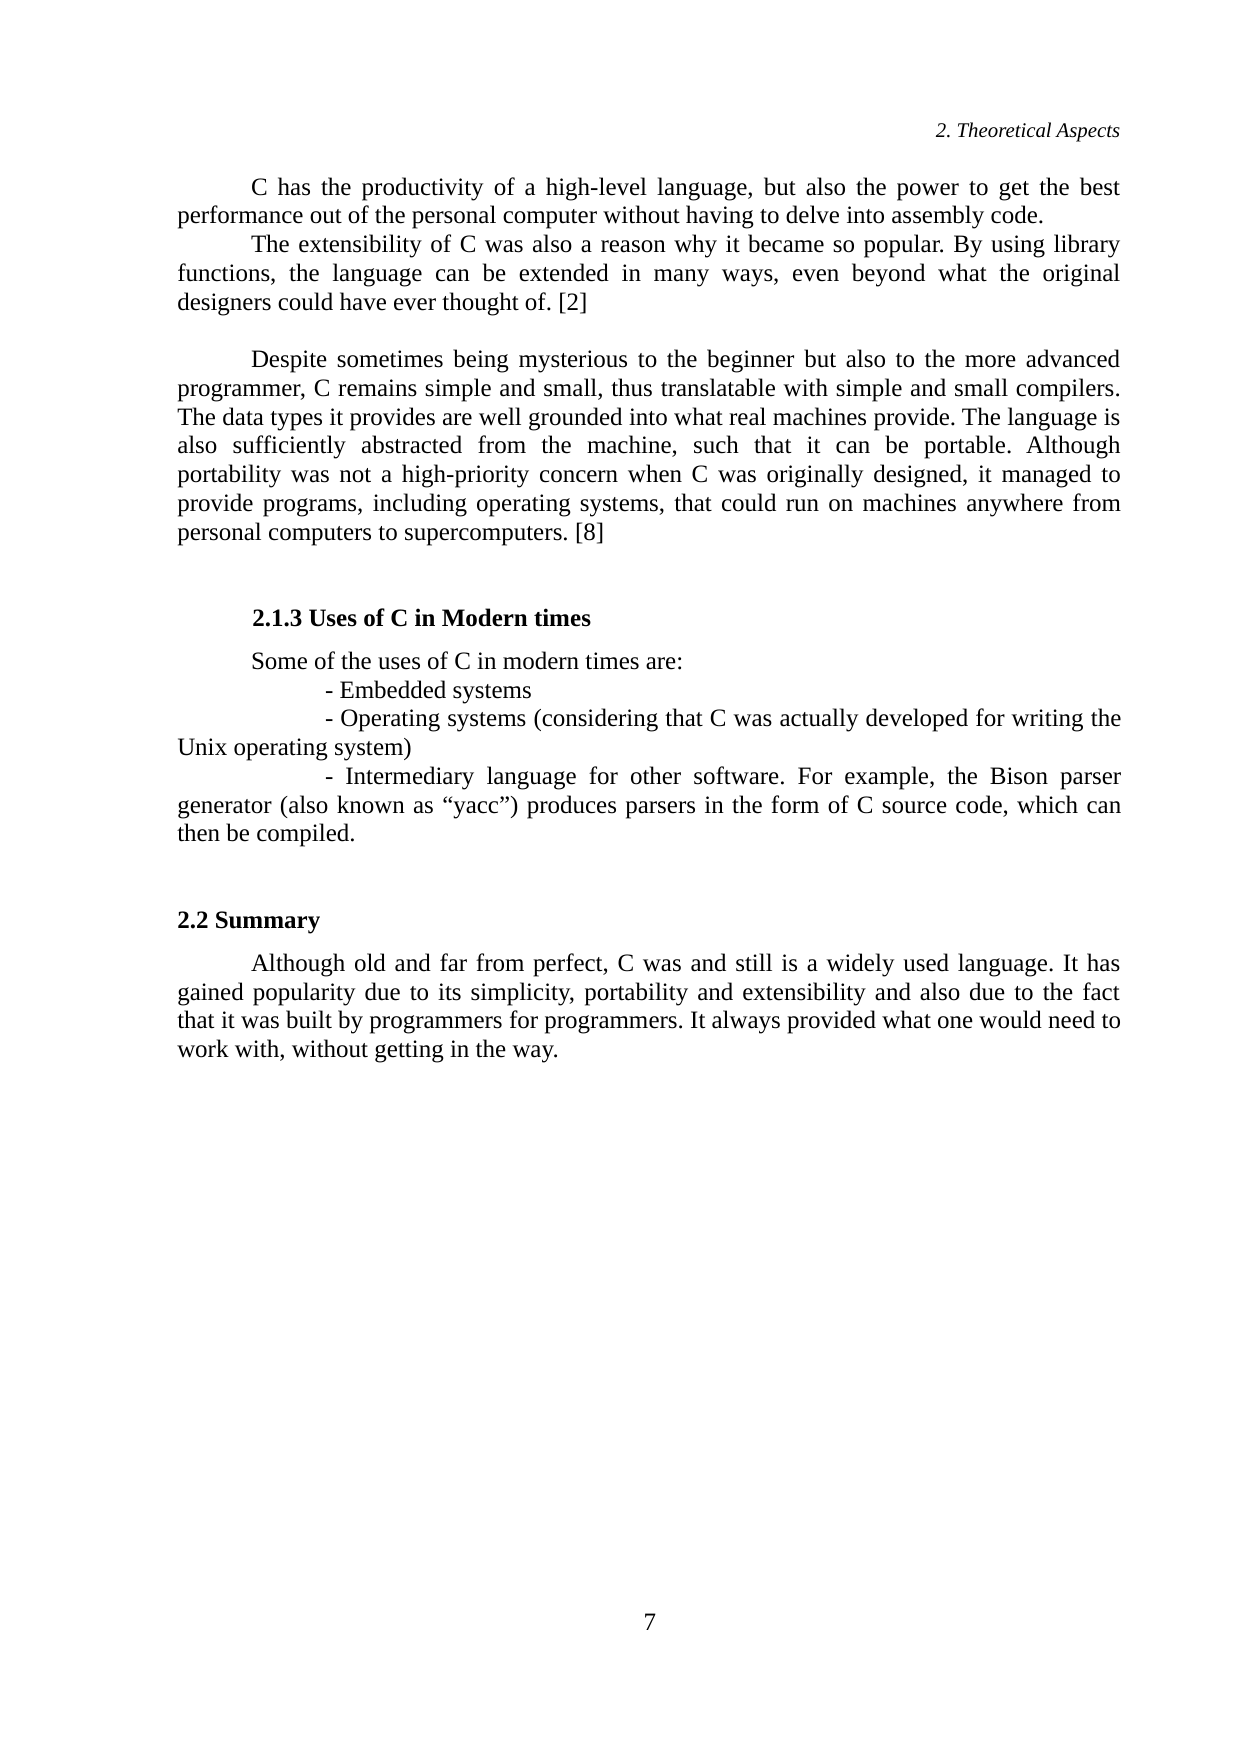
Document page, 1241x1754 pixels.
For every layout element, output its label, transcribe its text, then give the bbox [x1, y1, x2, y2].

text - Operating systems (considering that C was actually developed for writing the Unix operating system) [177, 703, 1122, 761]
text The extensibility of C was also a reason why it became so popular. By using library functions, the language can be extended in many ways, even beyond what the original designers could have ever thought of. [2] [177, 229, 1122, 315]
text Despite sometimes being mysterious to the beginner but also to the more advanced programmer, C remains simple and small, thus translatable with simple and small compilers. The data types it provides are well grounded into what real machines provide. The language is also sufficiently abstracted from the machine, such that it can be portable. Although portability was not a high-priority concern when C was originally designed, it managed to provide programs, including operating systems, that could run on machines anywhere from personal computers to supercomputers. [8] [177, 344, 1122, 545]
subtitle 2.2 Summary [177, 905, 1122, 933]
text C has the productivity of a high-level language, but also the power to get the best performance out of the personal computer without having to delve into assembly code. [177, 172, 1122, 229]
text - Embedded systems [177, 675, 1122, 703]
text - Intermediary language for other software. For example, the Bison parser generator (also known as “yacc”) produces parsers in the form of C source code, which can then be compiled. [177, 761, 1122, 847]
subtitle 2.1.3 Uses of C in Modern times [177, 603, 1122, 632]
text Although old and far from perfect, C was and still is a widely used language. It has gained popularity due to its simplicity, portability and extensibility and also due to the fact that it was built by programmers for programmers. It always provided what one would need to work with, without getting in the way. [177, 948, 1122, 1063]
text Some of the uses of C in modern times are: [177, 646, 1122, 675]
